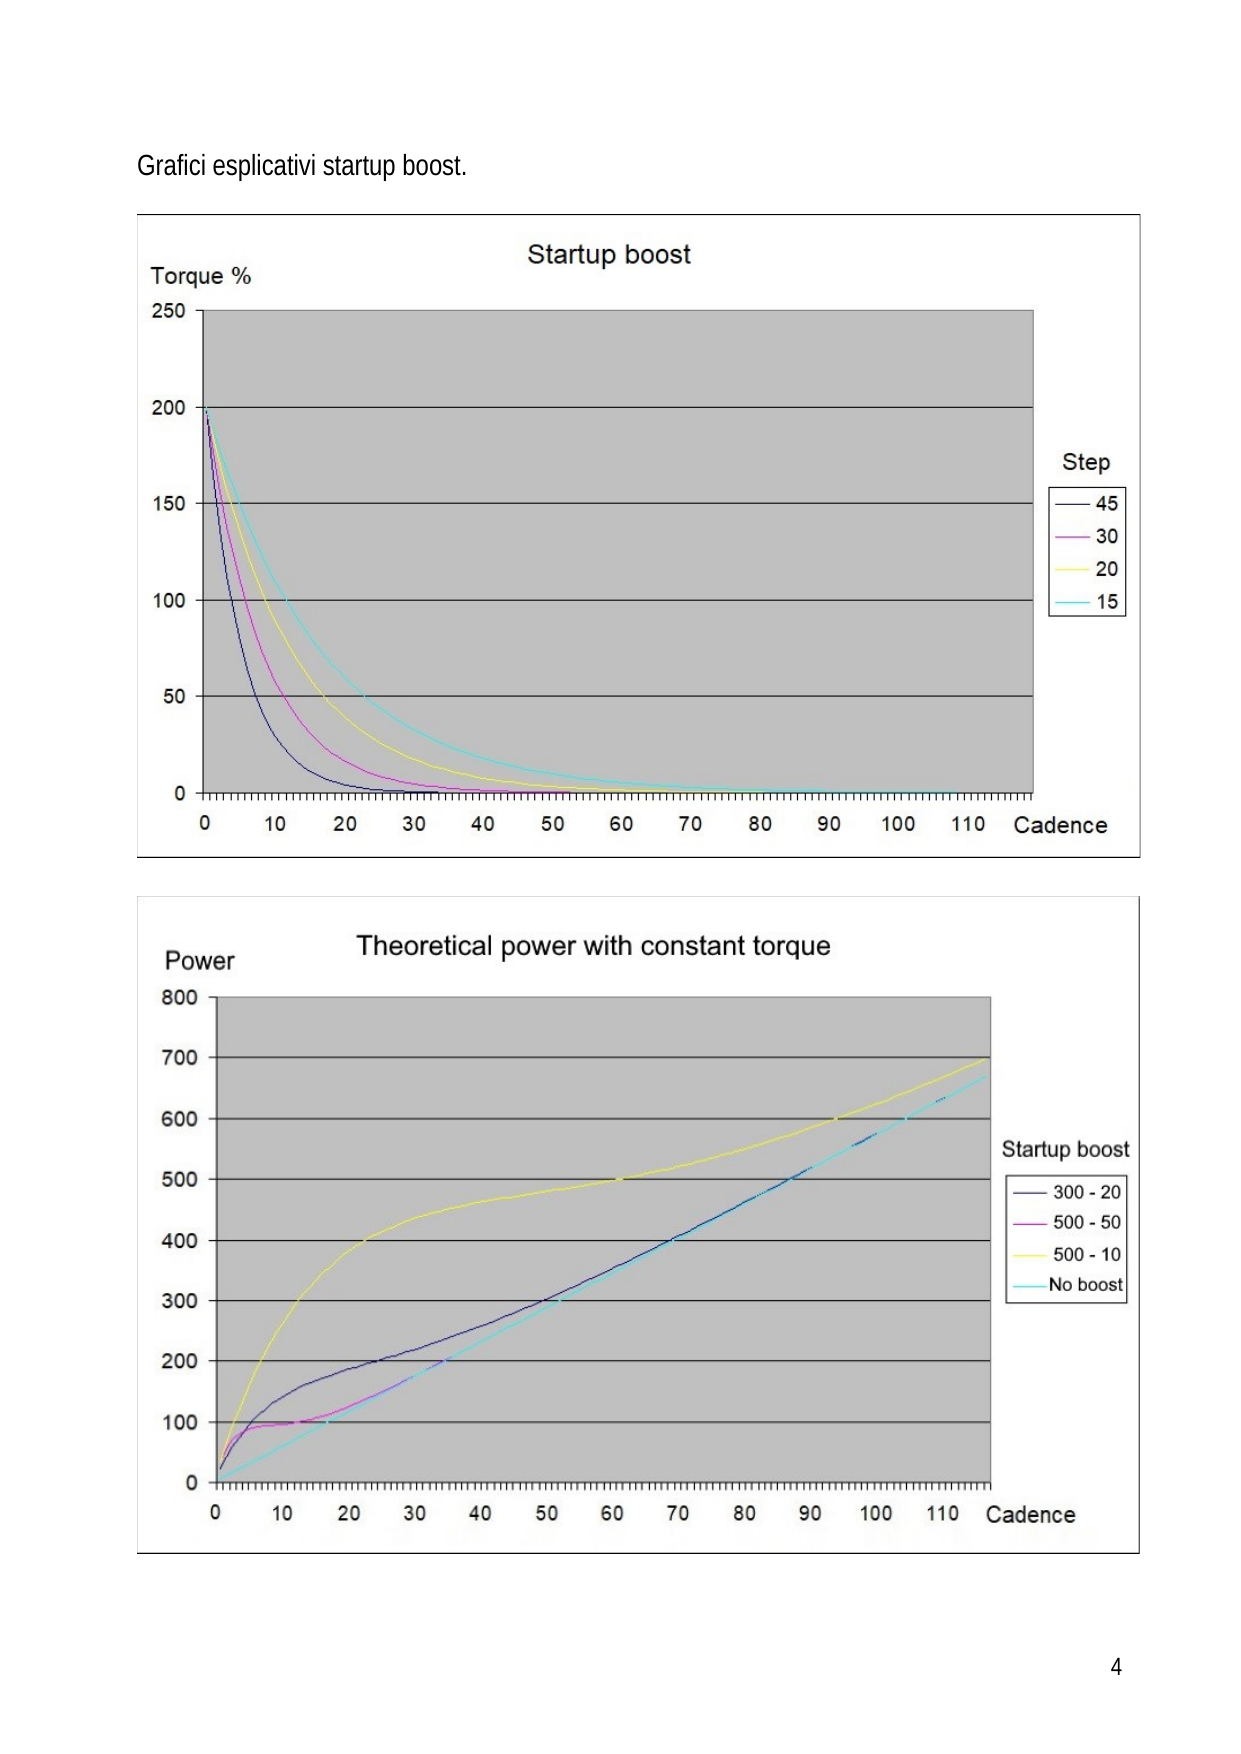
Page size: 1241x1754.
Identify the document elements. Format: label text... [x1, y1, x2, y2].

picture [137, 896, 1140, 1554]
subtitle Grafici esplicativi startup boost. [137, 148, 1122, 181]
picture [137, 214, 1141, 858]
